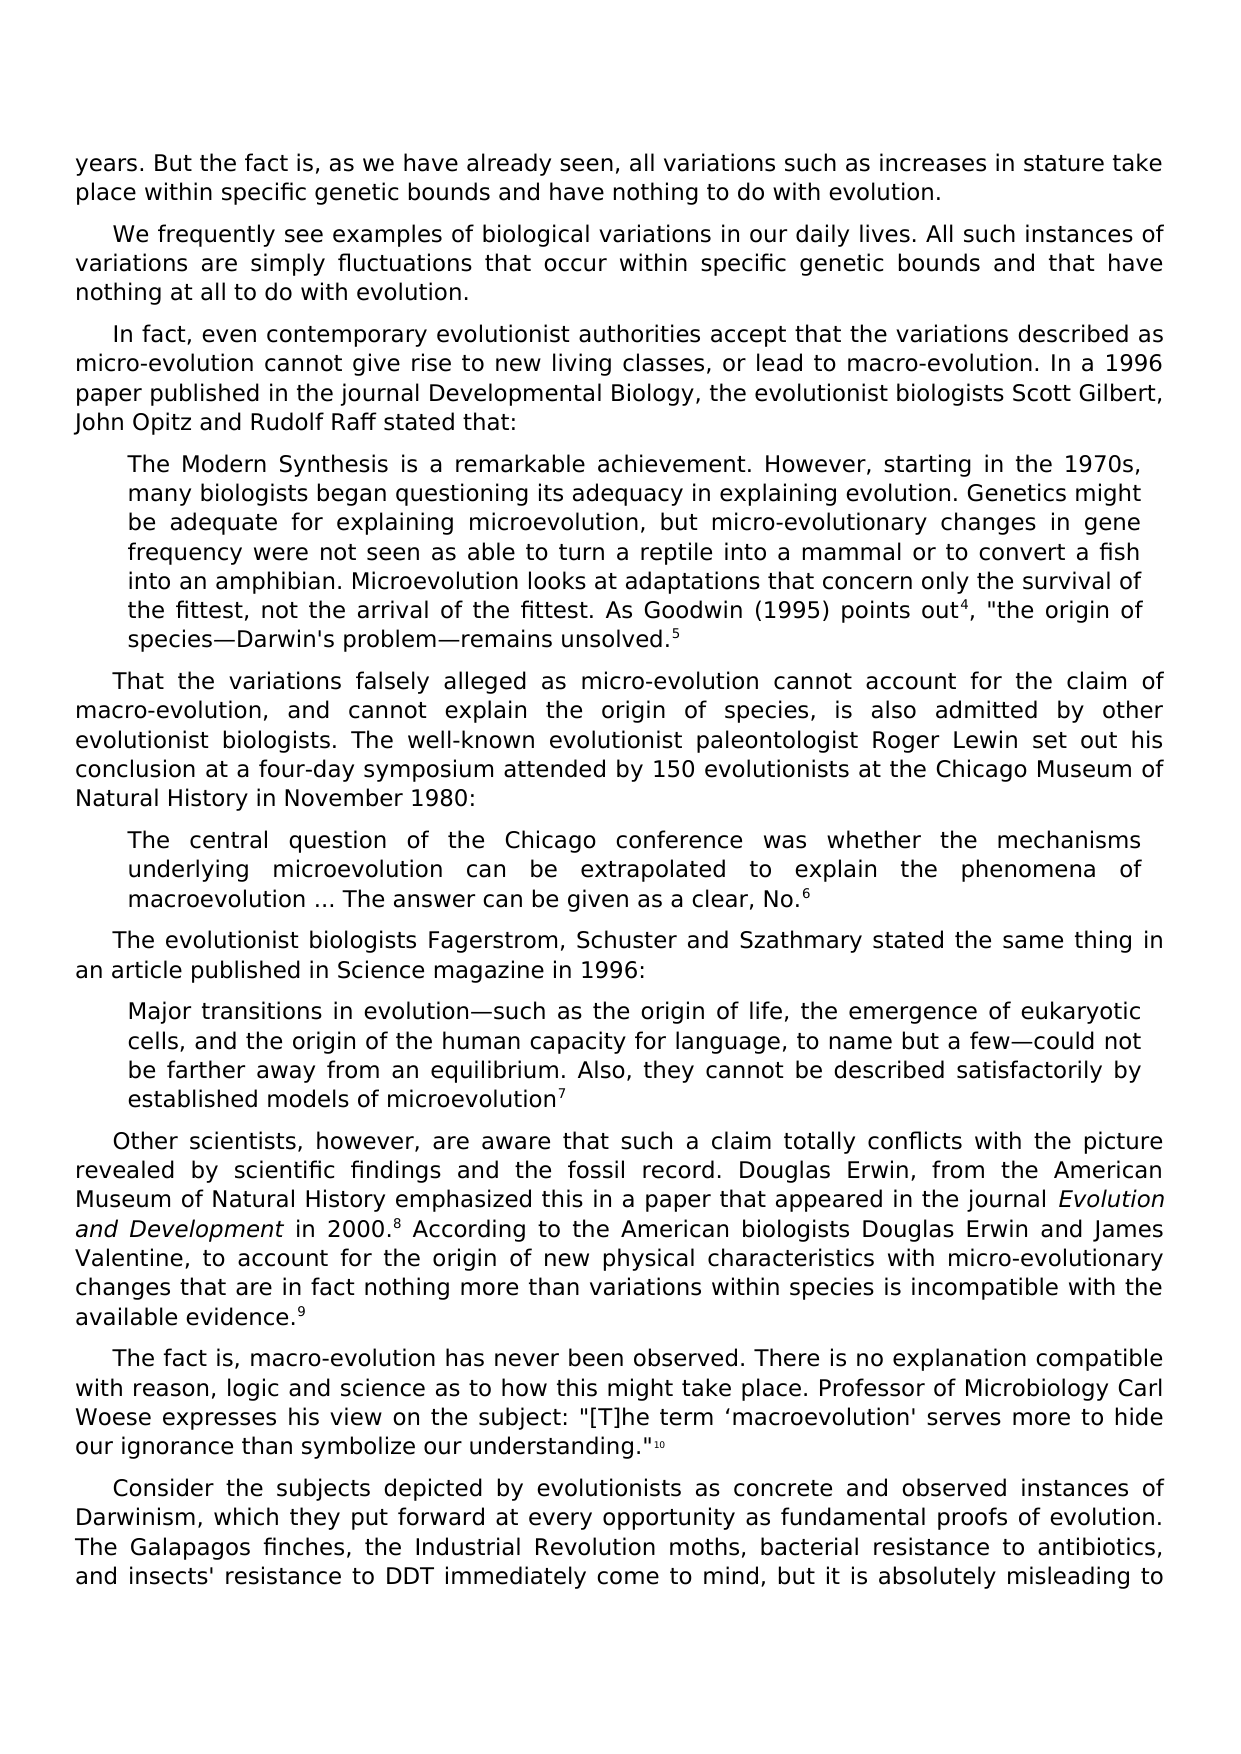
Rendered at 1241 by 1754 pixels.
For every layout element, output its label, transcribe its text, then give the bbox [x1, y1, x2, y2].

text The evolutionist biologists Fagerstrom, Schuster and Szathmary stated the same thing in an article published in Science magazine in 1996: [75, 927, 1165, 983]
text Consider the subjects depicted by evolutionists as concrete and observed instances of Darwinism, which they put forward at every opportunity as fundamental proofs of evolution. The Galapagos finches, the Industrial Revolution moths, bacterial resistance to antibiotics, and insects' resistance to DDT immediately come to mind, but it is absolutely misleading to [75, 1475, 1165, 1589]
text years. But the fact is, as we have already seen, all variations such as increases in stature take place within specific genetic bounds and have nothing to do with evolution. [75, 150, 1165, 206]
text The fact is, macro-evolution has never been observed. There is no explanation compatible with reason, logic and science as to how this might take place. Professor of Microbiology Carl Woese expresses his view on the subject: "[T]he term ‘macroevolution' serves more to hide our ignorance than symbolize our understanding."10 [75, 1346, 1165, 1460]
text The Modern Synthesis is a remarkable achievement. However, starting in the 1970s, many biologists began questioning its adequacy in explaining evolution. Genetics might be adequate for explaining microevolution, but micro-evolutionary changes in gene frequency were not seen as able to turn a reptile into a mammal or to convert a fish into an amphibian. Microevolution looks at adaptations that concern only the survival of the fittest, not the arrival of the fittest. As Goodwin (1995) points out4, "the origin of species—Darwin's problem—remains unsolved.5 [127, 451, 1143, 653]
text In fact, even contemporary evolutionist authorities accept that the variations described as micro-evolution cannot give rise to new living classes, or lead to macro-evolution. In a 1996 paper published in the journal Developmental Biology, the evolutionist biologists Scott Gilbert, John Opitz and Rudolf Raff stated that: [75, 321, 1165, 436]
text Major transitions in evolution—such as the origin of life, the emergence of eukaryotic cells, and the origin of the human capacity for language, to name but a few—could not be farther away from an equilibrium. Also, they cannot be described satisfactorily by established models of microevolution7 [127, 998, 1143, 1113]
text That the variations falsely alleged as micro-evolution cannot account for the claim of macro-evolution, and cannot explain the origin of species, is also admitted by other evolutionist biologists. The well-known evolutionist paleontologist Roger Lewin set out his conclusion at a four-day symposium attended by 150 evolutionists at the Chicago Museum of Natural History in November 1980: [75, 668, 1165, 812]
text Other scientists, however, are aware that such a claim totally conflicts with the picture revealed by scientific findings and the fossil record. Douglas Erwin, from the American Museum of Natural History emphasized this in a paper that appeared in the journal Evolution and Development in 2000.8 According to the American biologists Douglas Erwin and James Valentine, to account for the origin of new physical characteristics with micro-evolutionary changes that are in fact nothing more than variations within species is incompatible with the available evidence.9 [75, 1128, 1165, 1330]
text The central question of the Chicago conference was whether the mechanisms underlying microevolution can be extrapolated to explain the phenomena of macroevolution ... The answer can be given as a clear, No.6 [127, 827, 1143, 912]
text We frequently see examples of biological variations in our daily lives. All such instances of variations are simply fluctuations that occur within specific genetic bounds and that have nothing at all to do with evolution. [75, 221, 1165, 306]
